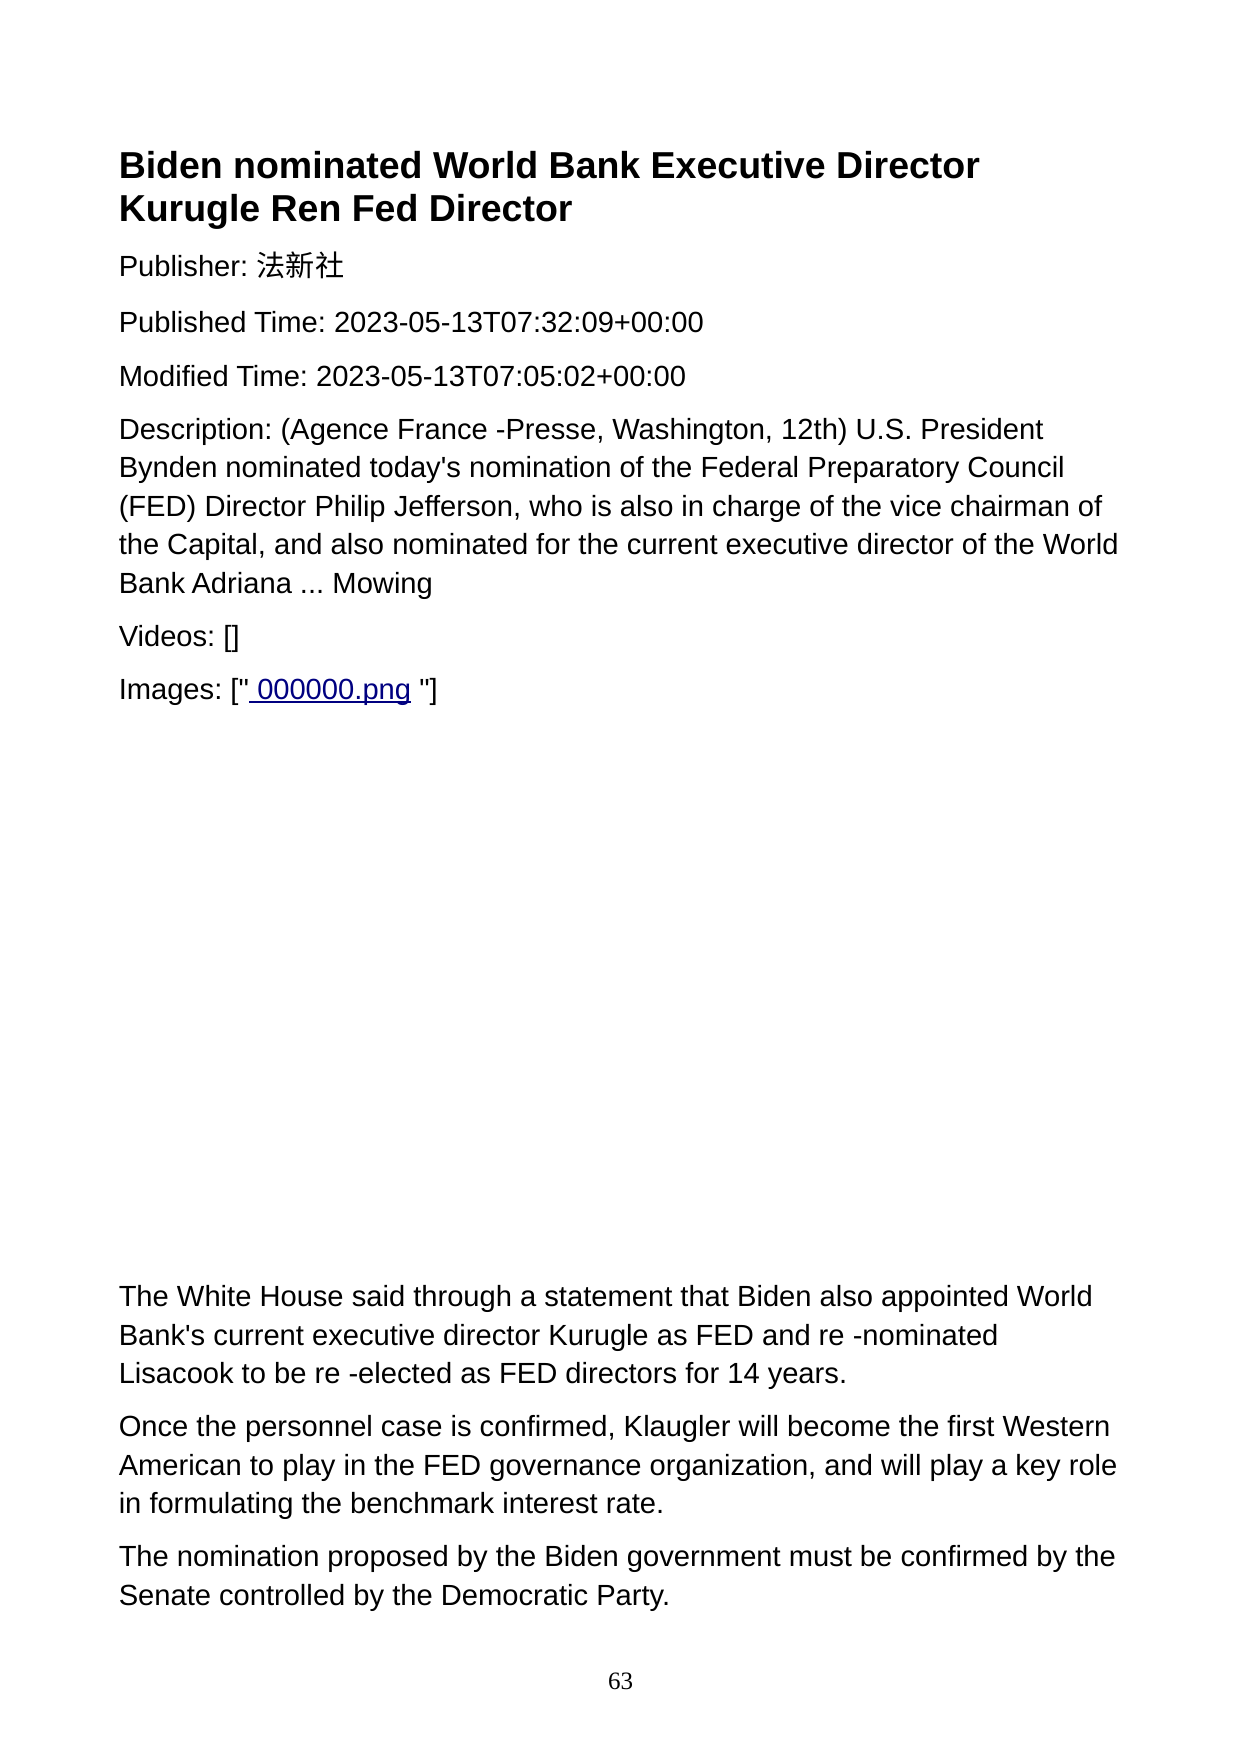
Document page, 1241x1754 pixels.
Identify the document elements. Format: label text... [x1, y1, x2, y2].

text Images: [" 000000.png "] [118, 672, 1122, 706]
text Description: (Agence France -Presse, Washington, 12th) U.S. President Bynden nominated today's nomination of the Federal Preparatory Council (FED) Director Philip Jefferson, who is also in charge of the vice chairman of the Capital, and also nominated for the current executive director of the World Bank Adriana ... Mowing [118, 412, 1122, 599]
text The White House said through a statement that Biden also appointed World Bank's current executive director Kurugle as FED and re -nominated Lisacook to be re -elected as FED directors for 14 years. [118, 725, 1122, 1390]
text Published Time: 2023-05-13T07:32:09+00:00 [118, 305, 1122, 339]
text The nomination proposed by the Biden government must be confirmed by the Senate controlled by the Democratic Party. [118, 1539, 1122, 1612]
text Publisher: 法新社 [118, 242, 1122, 284]
text Videos: [] [118, 619, 1122, 652]
text Once the personnel case is confirmed, Klaugler will become the first Western American to play in the FED governance organization, and will play a key role in formulating the benchmark interest rate. [118, 1409, 1122, 1520]
subtitle Biden nominated World Bank Executive Director Kurugle Ren Fed Director [118, 143, 1122, 230]
text Modified Time: 2023-05-13T07:05:02+00:00 [118, 358, 1122, 392]
